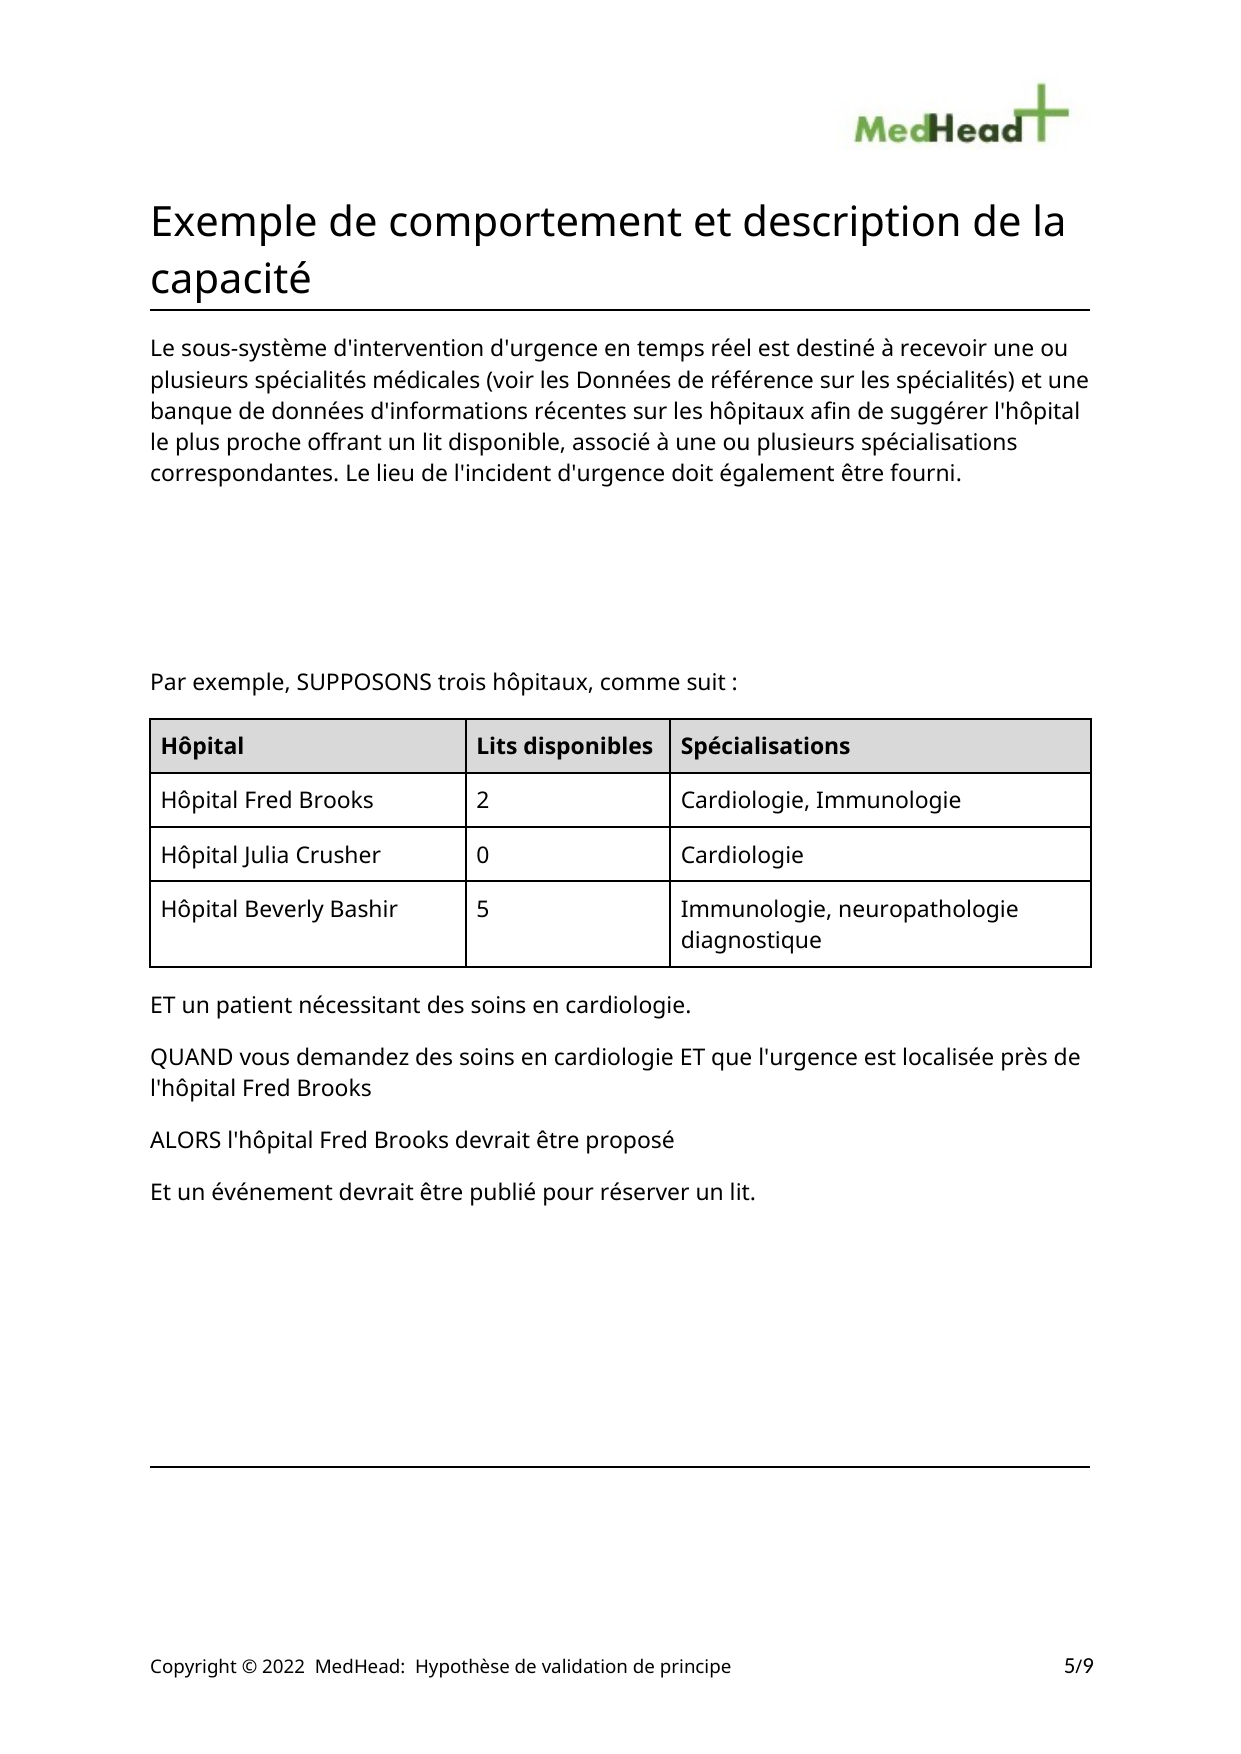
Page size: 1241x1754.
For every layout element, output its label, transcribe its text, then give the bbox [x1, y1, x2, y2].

table_cell Hôpital Fred Brooks [151, 774, 465, 826]
table_cell 5 [467, 882, 669, 966]
picture [834, 75, 1091, 150]
table_cell 2 [467, 774, 669, 826]
table_header Hôpital [151, 720, 465, 772]
text Par exemple, SUPPOSONS trois hôpitaux, comme suit : [150, 666, 1090, 697]
text ALORS l'hôpital Fred Brooks devrait être proposé [150, 1124, 1090, 1155]
text ET un patient nécessitant des soins en cardiologie. [150, 988, 1090, 1020]
table_header Spécialisations [671, 720, 1090, 772]
table_cell 0 [467, 828, 669, 880]
table_cell Immunologie, neuropathologie diagnostique [671, 882, 1090, 966]
table_header Lits disponibles [467, 720, 669, 772]
text Le sous-système d'intervention d'urgence en temps réel est destiné à recevoir une ou plusieurs spécialités médicales (voir les Données de référence sur les spécialités) et une banque de données d'informations récentes sur les hôpitaux afin de suggérer l'hôpital le plus proche offrant un lit disponible, associé à une ou plusieurs spécialisations correspondantes. Le lieu de l'incident d'urgence doit également être fourni. [150, 332, 1090, 488]
table_cell Cardiologie [671, 828, 1090, 880]
table_cell Hôpital Julia Crusher [151, 828, 465, 880]
subtitle Exemple de comportement et description de la capacité [150, 192, 1090, 309]
text QUAND vous demandez des soins en cardiologie ET que l'urgence est localisée près de l'hôpital Fred Brooks [150, 1041, 1090, 1103]
text Et un événement devrait être publié pour réserver un lit. [150, 1176, 1090, 1207]
table_cell Hôpital Beverly Bashir [151, 882, 465, 966]
table_cell Cardiologie, Immunologie [671, 774, 1090, 826]
